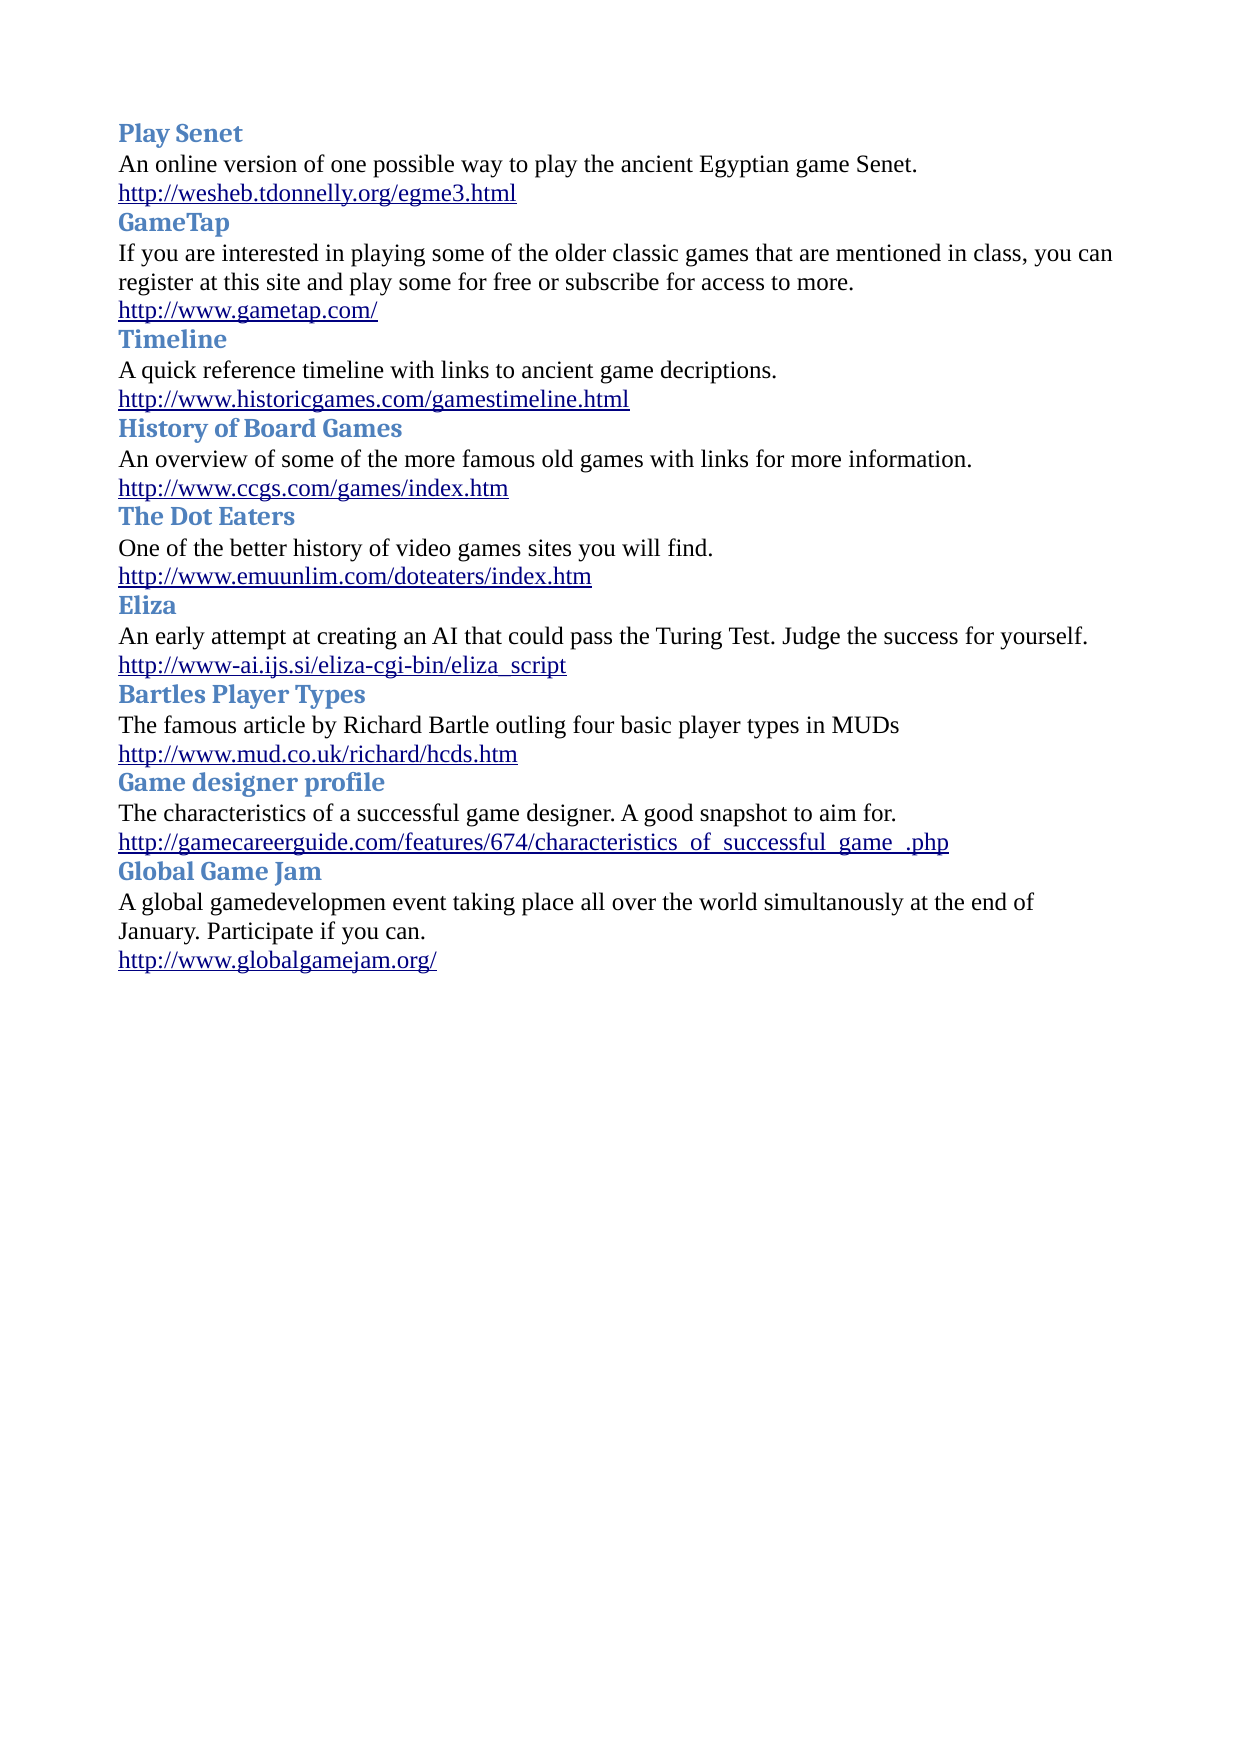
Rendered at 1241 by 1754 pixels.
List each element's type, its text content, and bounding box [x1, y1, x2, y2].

text Timeline A quick reference timeline with links to ancient game decriptions. [118, 324, 1122, 384]
text http://wesheb.tdonnelly.org/egme3.html [118, 178, 1122, 207]
text http://www.ccgs.com/games/index.htm [118, 473, 1122, 501]
text http://www.emuunlim.com/doteaters/index.htm [118, 561, 1122, 590]
text GameTap If you are interested in playing some of the older classic games that are mentioned in class, you can register at this site and play some for free or subscribe for access to more. [118, 207, 1122, 295]
text Game designer profile The characteristics of a successful game designer. A good snapshot to aim for. http://gamecareerguide.com/features/674/characteristics_of_successful_game_.php [118, 767, 1122, 856]
text Global Game Jam A global gamedevelopmen event taking place all over the world simultanously at the end of January. Participate if you can. http://www.globalgamejam.org/ [118, 856, 1122, 973]
text http://www-ai.ijs.si/eliza-cgi-bin/eliza_script [118, 650, 1122, 679]
text http://www.historicgames.com/gamestimeline.html [118, 384, 1122, 413]
text Bartles Player Types The famous article by Richard Bartle outling four basic player types in MUDs http://www.mud.co.uk/richard/hcds.htm [118, 679, 1122, 767]
text http://www.gametap.com/ [118, 295, 1122, 324]
text Eliza An early attempt at creating an AI that could pass the Turing Test. Judge the success for yourself. [118, 590, 1122, 650]
text History of Board Games An overview of some of the more famous old games with links for more information. [118, 413, 1122, 473]
text Play Senet An online version of one possible way to play the ancient Egyptian game Senet. [118, 118, 1122, 178]
text The Dot Eaters One of the better history of video games sites you will find. [118, 501, 1122, 561]
